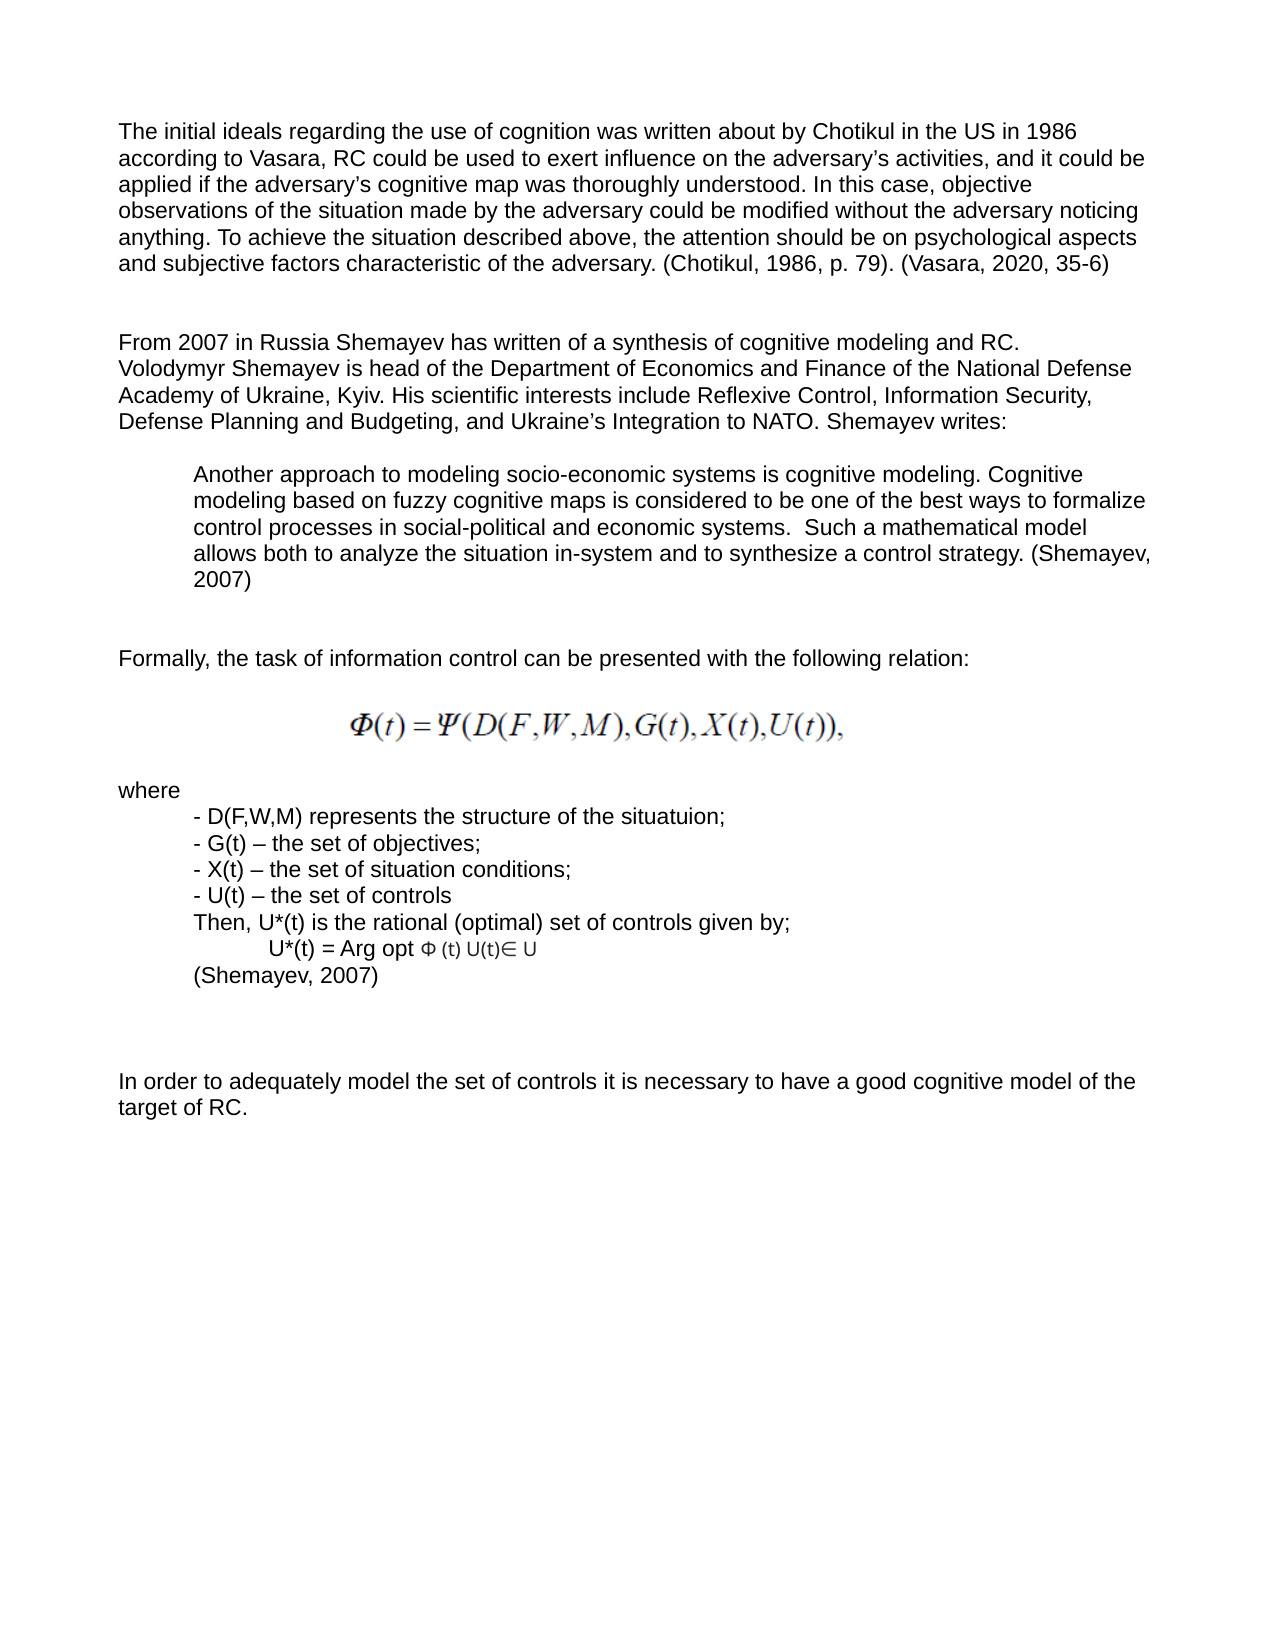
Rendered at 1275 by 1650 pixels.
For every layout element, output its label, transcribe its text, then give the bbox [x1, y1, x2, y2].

text From 2007 in Russia Shemayev has written of a synthesis of cognitive modeling and RC. [118, 329, 1157, 355]
text The initial ideals regarding the use of cognition was written about by Chotikul in the US in 1986 according to Vasara, RC could be used to exert influence on the adversary’s activities, and it could be applied if the adversary’s cognitive map was thoroughly understood. In this case, objective observations of the situation made by the adversary could be modified without the adversary noticing anything. To achieve the situation described above, the attention should be on psychological aspects and subjective factors characteristic of the adversary. (Chotikul, 1986, p. 79). (Vasara, 2020, 35-6) [118, 118, 1157, 276]
text - U(t) – the set of controls [193, 882, 1157, 908]
text - X(t) – the set of situation conditions; [193, 856, 1157, 882]
text - G(t) – the set of objectives; [193, 829, 1157, 856]
text Formally, the task of information control can be presented with the following relation: [118, 645, 1157, 672]
text - D(F,W,M) represents the structure of the situatuion; [118, 803, 1157, 829]
text U*(t) = Arg opt Φ (t) U(t)∈ U [193, 935, 1157, 962]
text Then, U*(t) is the rational (optimal) set of controls given by; [193, 908, 1157, 935]
text Volodymyr Shemayev is head of the Department of Economics and Finance of the National Defense Academy of Ukraine, Kyiv. His scientific interests include Reflexive Control, Information Security, Defense Planning and Budgeting, and Ukraine’s Integration to NATO. Shemayev writes: [118, 355, 1157, 434]
text where [118, 777, 1157, 803]
text Another approach to modeling socio-economic systems is cognitive modeling. Cognitive modeling based on fuzzy cognitive maps is considered to be one of the best ways to formalize control processes in social-political and economic systems. Such a mathematical model allows both to analyze the situation in-system and to synthesize a control strategy. (Shemayev, 2007) [193, 461, 1157, 592]
picture [323, 697, 853, 751]
text (Shemayev, 2007) [118, 962, 1157, 989]
text In order to adequately model the set of controls it is necessary to have a good cognitive model of the target of RC. [118, 1068, 1157, 1120]
